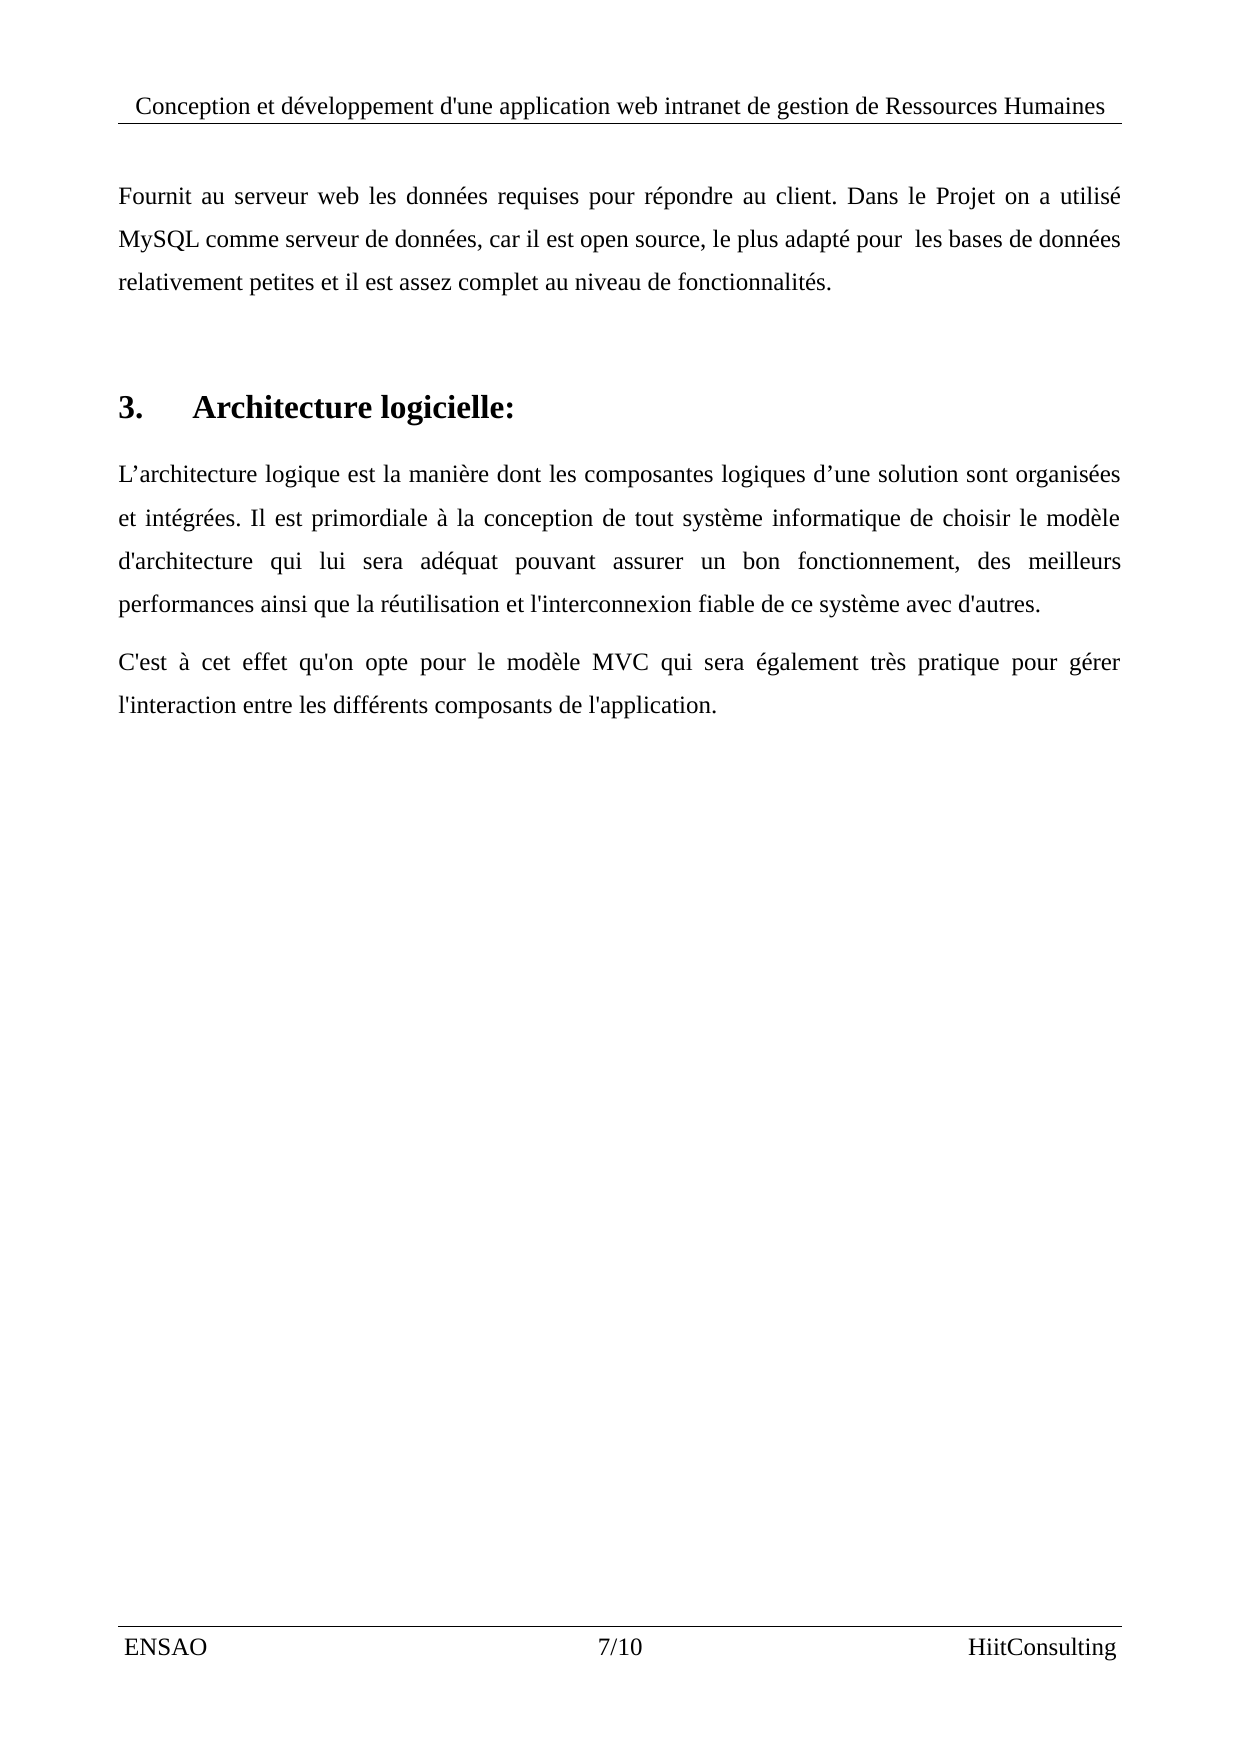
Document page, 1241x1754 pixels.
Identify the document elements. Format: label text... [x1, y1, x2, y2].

text 3. Architecture logicielle: [118, 325, 1122, 426]
text C'est à cet effet qu'on opte pour le modèle MVC qui sera également très pratique pour gérer l'interaction entre les différents composants de l'application. [118, 647, 1122, 718]
text Fournit au serveur web les données requises pour répondre au client. Dans le Projet on a utilisé MySQL comme serveur de données, car il est open source, le plus adapté pour les bases de données relativement petites et il est assez complet au niveau de fonctionnalités. [118, 181, 1122, 296]
text L’architecture logique est la manière dont les composantes logiques d’une solution sont organisées et intégrées. Il est primordiale à la conception de tout système informatique de choisir le modèle d'architecture qui lui sera adéquat pouvant assurer un bon fonctionnement, des meilleurs performances ainsi que la réutilisation et l'interconnexion fiable de ce système avec d'autres. [118, 459, 1122, 618]
